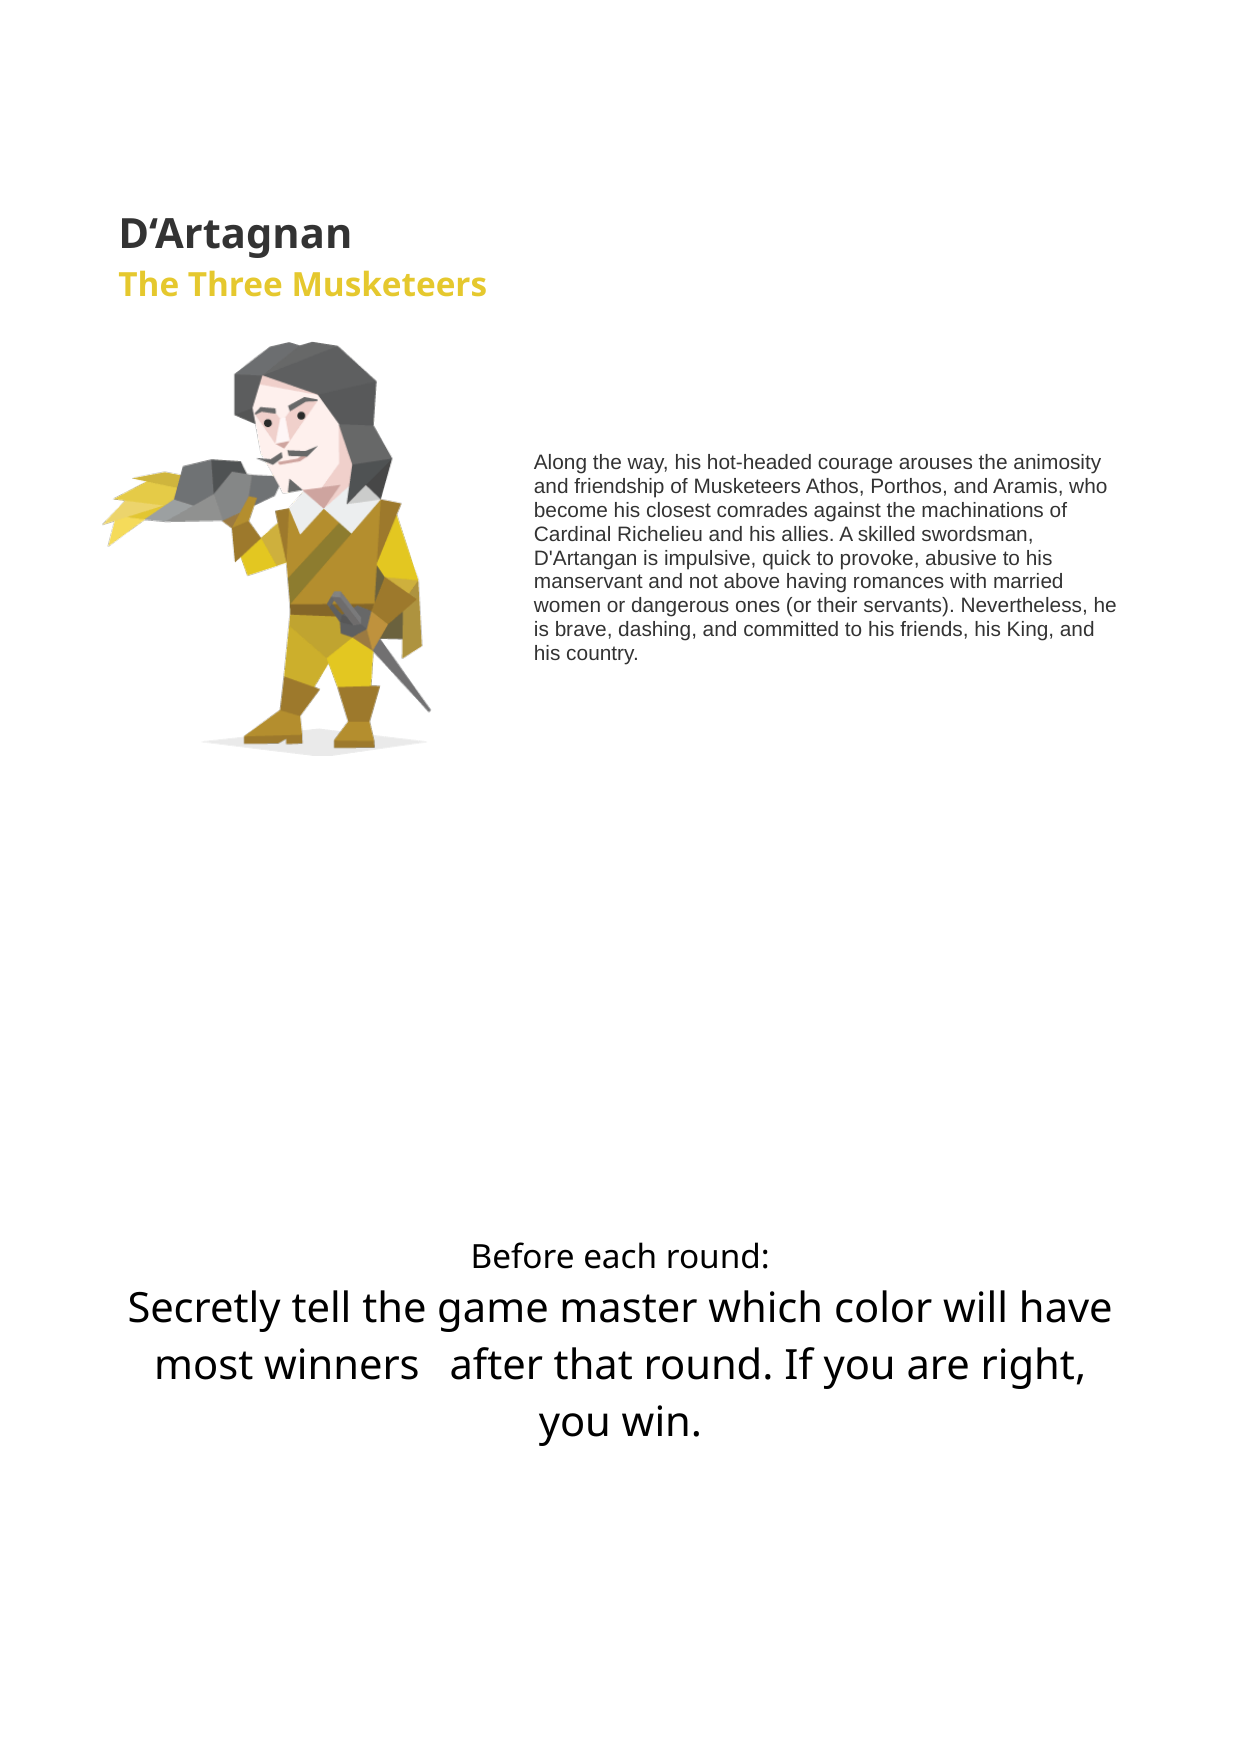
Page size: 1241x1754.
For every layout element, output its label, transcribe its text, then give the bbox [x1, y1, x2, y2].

text The Three Musketeers [118, 260, 1122, 306]
picture [59, 341, 473, 756]
text Secretly tell the game master which color will have most winners after that round. If you are right, you win. [118, 1278, 1122, 1449]
text Along the way, his hot-headed courage arouses the animosity and friendship of Musketeers Athos, Porthos, and Aramis, who become his closest comrades against the machinations of Cardinal Richelieu and his allies. A skilled swordsman, D'Artangan is impulsive, quick to provoke, abusive to his manservant and not above having romances with married women or dangerous ones (or their servants). Nevertheless, he is brave, dashing, and committed to his friends, his King, and his country. [473, 449, 1122, 665]
text D‘Artagnan [118, 204, 1122, 260]
text Before each round: [118, 1233, 1122, 1278]
